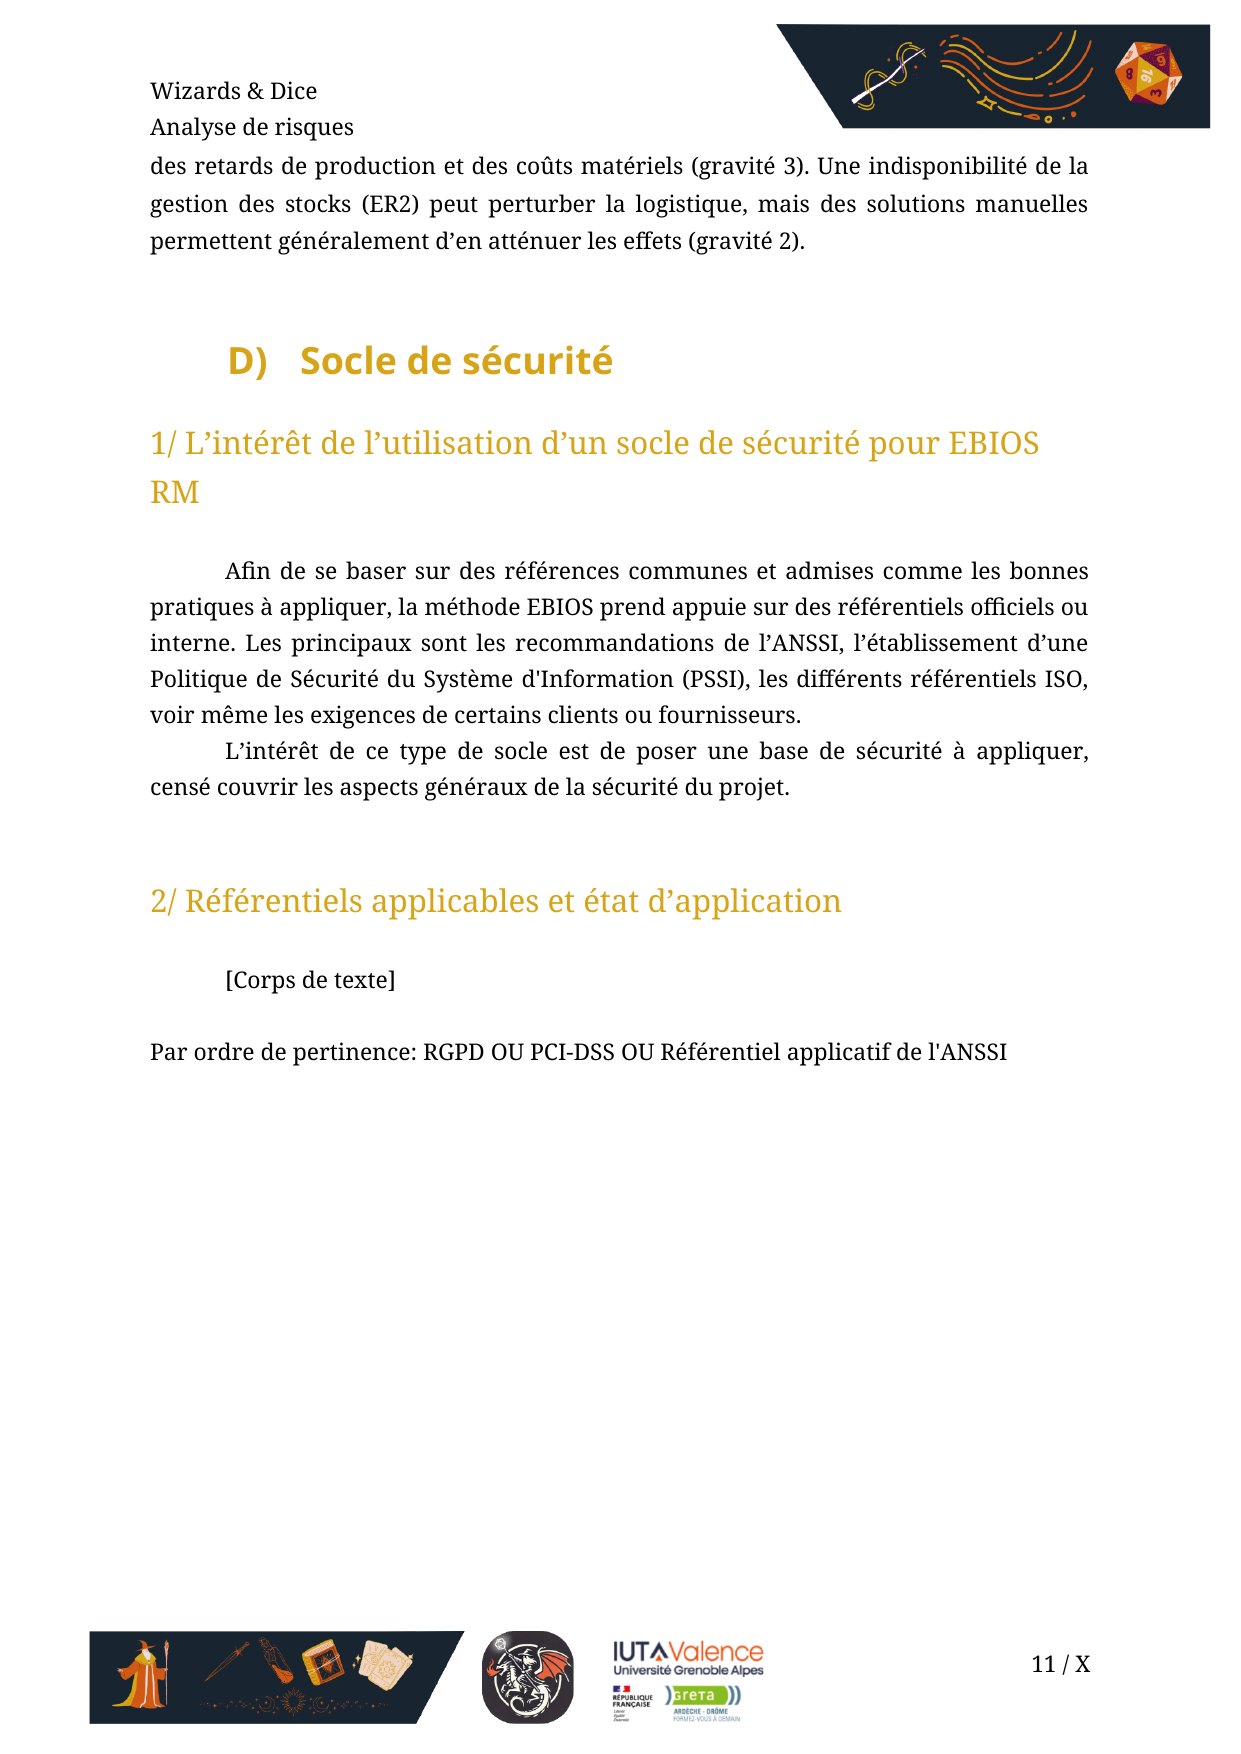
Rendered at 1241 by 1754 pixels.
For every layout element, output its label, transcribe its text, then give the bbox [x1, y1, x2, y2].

picture [771, 21, 1218, 131]
subtitle L’intérêt de l’utilisation d’un socle de sécurité pour EBIOS RM [150, 421, 1090, 513]
text Par ordre de pertinence: RGPD OU PCI-DSS OU Référentiel applicatif de l'ANSSI [150, 1035, 1090, 1067]
text L’intérêt de ce type de socle est de poser une base de sécurité à appliquer, censé couvrir les aspects généraux de la sécurité du projet. [150, 735, 1090, 802]
text [Corps de texte] [150, 963, 1090, 995]
text des retards de production et des coûts matériels (gravité 3). Une indisponibilité de la gestion des stocks (ER2) peut perturber la logistique, mais des solutions manuelles permettent généralement d’en atténuer les effets (gravité 2). [150, 150, 1090, 256]
subtitle Référentiels applicables et état d’application [150, 879, 1090, 921]
text Afin de se baser sur des références communes et admises comme les bonnes pratiques à appliquer, la méthode EBIOS prend appuie sur des référentiels officiels ou interne. Les principaux sont les recommandations de l’ANSSI, l’établissement d’une Politique de Sécurité du Système d'Information (PSSI), les différents référentiels ISO, voir même les exigences de certains clients ou fournisseurs. [150, 555, 1090, 730]
picture [81, 1620, 788, 1733]
subtitle Socle de sécurité [227, 334, 1090, 385]
